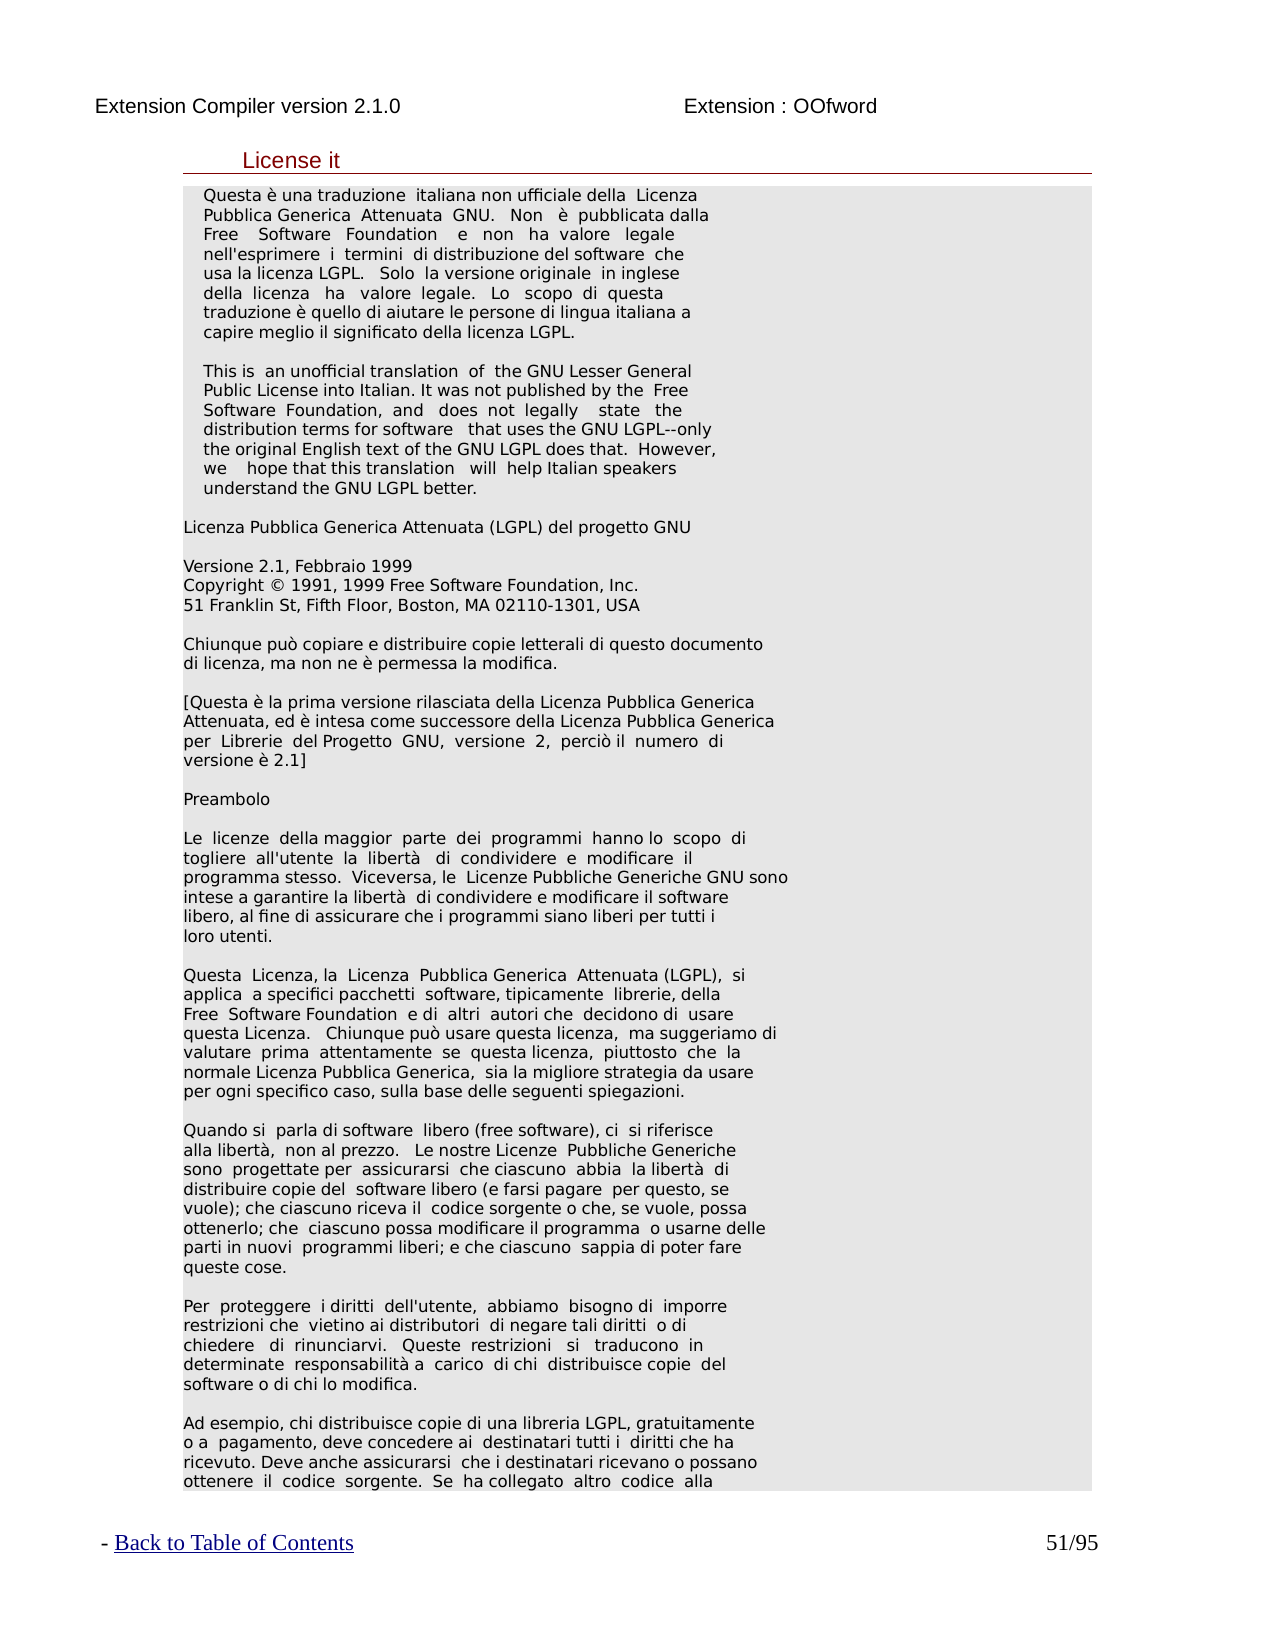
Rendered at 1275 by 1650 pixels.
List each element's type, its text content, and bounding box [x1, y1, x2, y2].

text intese a garantire la libertà di condividere e modificare il software [183, 888, 1092, 907]
text valutare prima attentamente se questa licenza, piuttosto che la [183, 1043, 1092, 1063]
text nell'esprimere i termini di distribuzione del software che [183, 245, 1092, 264]
text togliere all'utente la libertà di condividere e modificare il [183, 849, 1092, 868]
text queste cose. [183, 1258, 1092, 1277]
text License it [183, 147, 1092, 173]
text 51 Franklin St, Fifth Floor, Boston, MA 02110-1301, USA [183, 595, 1092, 615]
text normale Licenza Pubblica Generica, sia la migliore strategia da usare [183, 1063, 1092, 1082]
text distribution terms for software that uses the GNU LGPL--only [183, 420, 1092, 439]
text capire meglio il significato della licenza LGPL. [183, 323, 1092, 342]
text Pubblica Generica Attenuata GNU. Non è pubblicata dalla [183, 206, 1092, 225]
text Preambolo [183, 790, 1092, 810]
text Questa Licenza, la Licenza Pubblica Generica Attenuata (LGPL), si [183, 966, 1092, 985]
text della licenza ha valore legale. Lo scopo di questa [183, 284, 1092, 303]
text applica a specifici pacchetti software, tipicamente librerie, della [183, 985, 1092, 1004]
text ottenerlo; che ciascuno possa modificare il programma o usarne delle [183, 1219, 1092, 1238]
text questa Licenza. Chiunque può usare questa licenza, ma suggeriamo di [183, 1024, 1092, 1043]
text loro utenti. [183, 927, 1092, 946]
text Free Software Foundation e non ha valore legale [183, 225, 1092, 245]
text Per proteggere i diritti dell'utente, abbiamo bisogno di imporre [183, 1297, 1092, 1316]
text o a pagamento, deve concedere ai destinatari tutti i diritti che ha [183, 1433, 1092, 1452]
text Software Foundation, and does not legally state the [183, 401, 1092, 420]
text This is an unofficial translation of the GNU Lesser General [183, 362, 1092, 381]
text chiedere di rinunciarvi. Queste restrizioni si traducono in [183, 1336, 1092, 1355]
text per ogni specifico caso, sulla base delle seguenti spiegazioni. [183, 1082, 1092, 1102]
text alla libertà, non al prezzo. Le nostre Licenze Pubbliche Generiche [183, 1141, 1092, 1160]
text we hope that this translation will help Italian speakers [183, 459, 1092, 478]
text Quando si parla di software libero (free software), ci si riferisce [183, 1121, 1092, 1141]
text per Librerie del Progetto GNU, versione 2, perciò il numero di [183, 732, 1092, 751]
text determinate responsabilità a carico di chi distribuisce copie del [183, 1355, 1092, 1374]
text restrizioni che vietino ai distributori di negare tali diritti o di [183, 1316, 1092, 1336]
text Le licenze della maggior parte dei programmi hanno lo scopo di [183, 829, 1092, 849]
text Chiunque può copiare e distribuire copie letterali di questo documento [183, 634, 1092, 654]
text the original English text of the GNU LGPL does that. However, [183, 439, 1092, 459]
text Attenuata, ed è intesa come successore della Licenza Pubblica Generica [183, 712, 1092, 732]
text Licenza Pubblica Generica Attenuata (LGPL) del progetto GNU [183, 517, 1092, 537]
text understand the GNU LGPL better. [183, 478, 1092, 498]
text Questa è una traduzione italiana non ufficiale della Licenza [183, 186, 1092, 206]
text libero, al fine di assicurare che i programmi siano liberi per tutti i [183, 907, 1092, 927]
text ricevuto. Deve anche assicurarsi che i destinatari ricevano o possano [183, 1452, 1092, 1472]
text Ad esempio, chi distribuisce copie di una libreria LGPL, gratuitamente [183, 1413, 1092, 1433]
text [Questa è la prima versione rilasciata della Licenza Pubblica Generica [183, 693, 1092, 712]
text usa la licenza LGPL. Solo la versione originale in inglese [183, 264, 1092, 284]
text ottenere il codice sorgente. Se ha collegato altro codice alla [183, 1472, 1092, 1491]
text Versione 2.1, Febbraio 1999 [183, 556, 1092, 576]
text programma stesso. Viceversa, le Licenze Pubbliche Generiche GNU sono [183, 868, 1092, 888]
text Copyright © 1991, 1999 Free Software Foundation, Inc. [183, 576, 1092, 595]
text Free Software Foundation e di altri autori che decidono di usare [183, 1004, 1092, 1024]
text parti in nuovi programmi liberi; e che ciascuno sappia di poter fare [183, 1238, 1092, 1258]
text di licenza, ma non ne è permessa la modifica. [183, 654, 1092, 673]
text sono progettate per assicurarsi che ciascuno abbia la libertà di [183, 1160, 1092, 1180]
text versione è 2.1] [183, 751, 1092, 771]
text Public License into Italian. It was not published by the Free [183, 381, 1092, 401]
text traduzione è quello di aiutare le persone di lingua italiana a [183, 303, 1092, 323]
text vuole); che ciascuno riceva il codice sorgente o che, se vuole, possa [183, 1199, 1092, 1219]
text software o di chi lo modifica. [183, 1374, 1092, 1394]
text distribuire copie del software libero (e farsi pagare per questo, se [183, 1180, 1092, 1199]
